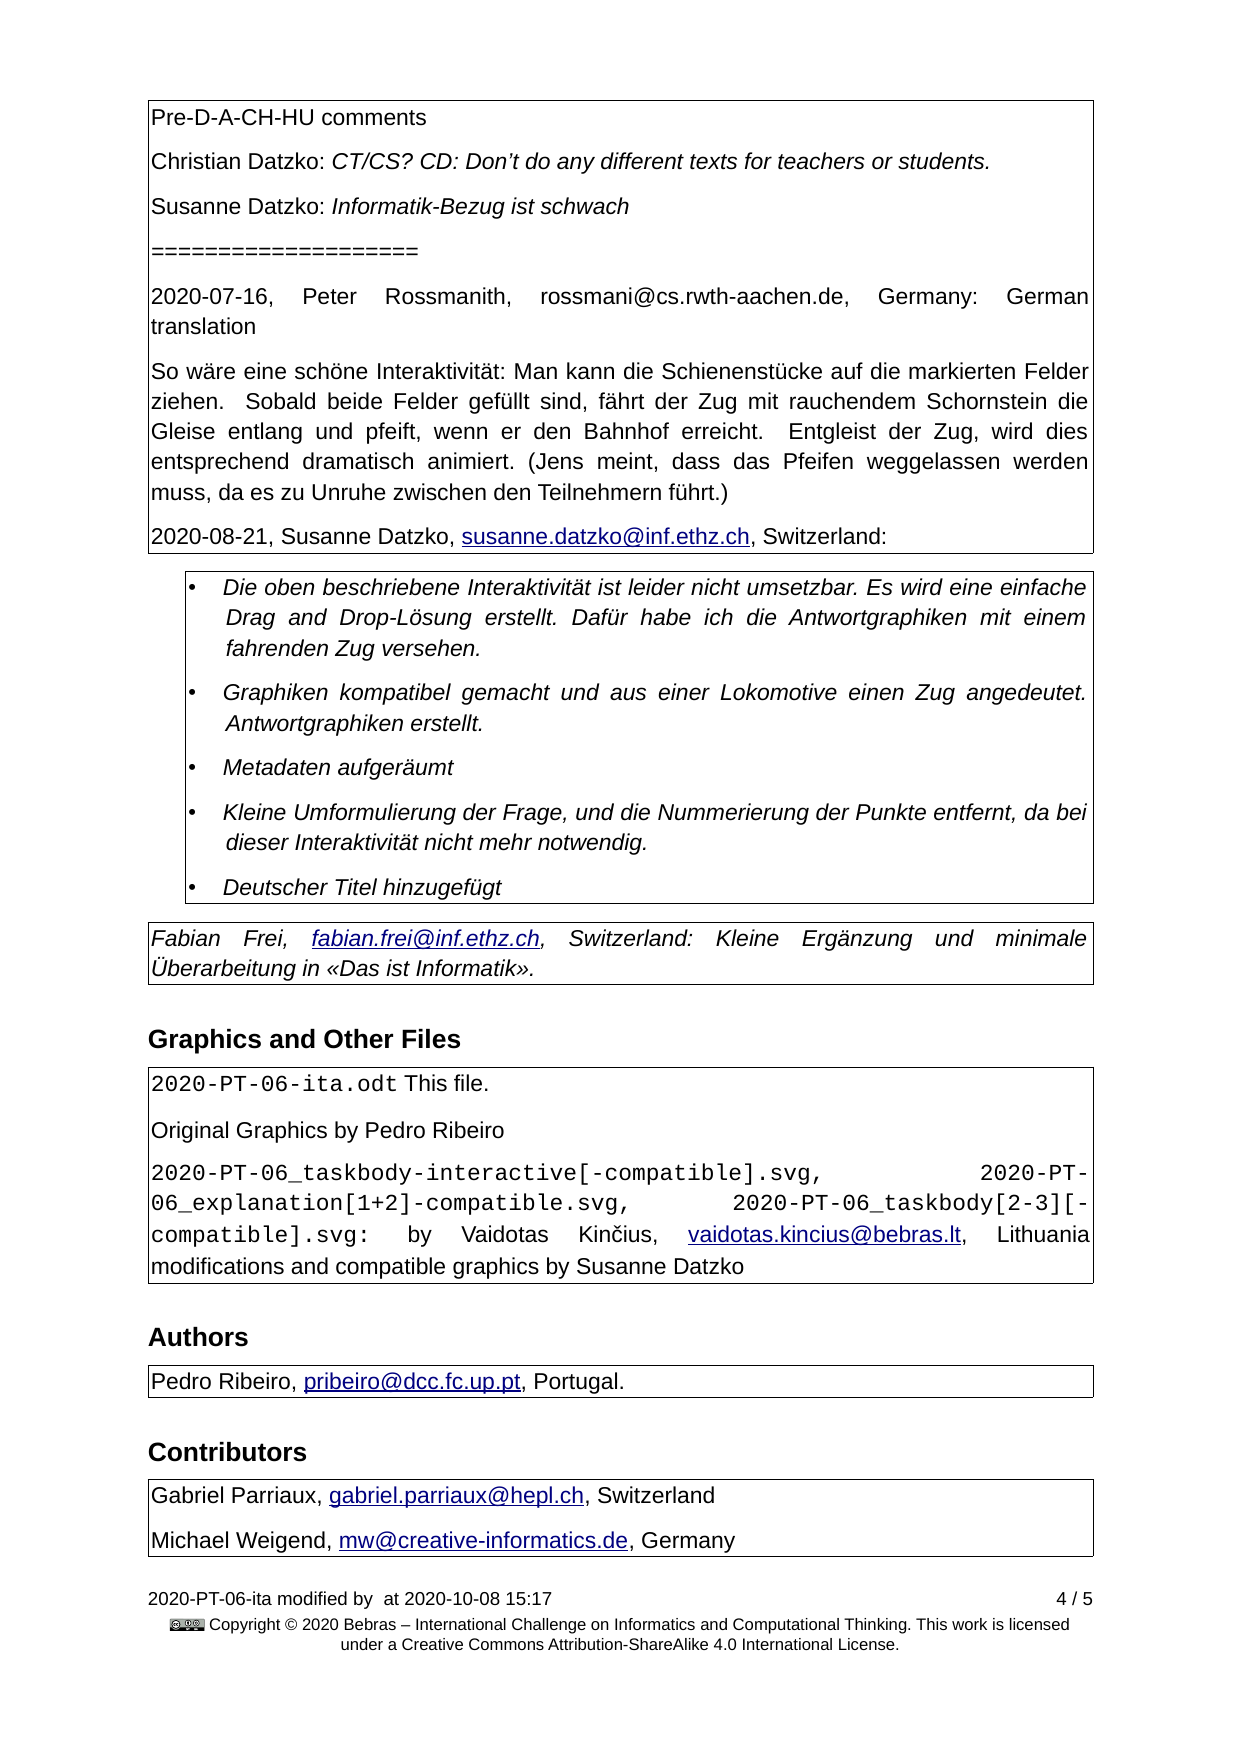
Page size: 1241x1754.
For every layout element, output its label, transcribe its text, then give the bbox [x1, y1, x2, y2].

text Fabian Frei, fabian.frei@inf.ethz.ch, Switzerland: Kleine Ergänzung und minimale Überarbeitung in «Das ist Informatik». [149, 923, 1093, 984]
text Christian Datzko: CT/CS? CD: Don’t do any different texts for teachers or students. [149, 145, 1093, 174]
text So wäre eine schöne Interaktivität: Man kann die Schienenstücke auf die markierten Felder ziehen. Sobald beide Felder gefüllt sind, fährt der Zug mit rauchendem Schornstein die Gleise entlang und pfeift, wenn er den Bahnhof erreicht. Entgleist der Zug, wird dies entsprechend dramatisch animiert. (Jens meint, dass das Pfeifen weggelassen werden muss, da es zu Unruhe zwischen den Teilnehmern führt.) [149, 354, 1093, 505]
text 2020-08-21, Susanne Datzko, susanne.datzko@inf.ethz.ch, Switzerland: [149, 520, 1093, 553]
subtitle Authors [148, 1322, 1093, 1352]
subtitle Contributors [148, 1436, 1093, 1467]
text Susanne Datzko: Informatik-Bezug ist schwach [149, 190, 1093, 219]
text 2020-PT-06_taskbody-interactive[-compatible].svg, 2020-PT-06_explanation[1+2]-compatible.svg, 2020-PT-06_taskbody[2-3][-compatible].svg: by Vaidotas Kinčius, vaidotas.kincius@bebras.lt, Lithuania modifications and compatible graphics by Susanne Datzko [149, 1158, 1093, 1283]
text Original Graphics by Pedro Ribeiro [149, 1114, 1093, 1143]
text Michael Weigend, mw@creative-informatics.de, Germany [149, 1524, 1093, 1556]
text ==================== [149, 235, 1093, 264]
subtitle Graphics and Other Files [148, 1024, 1093, 1054]
list Metadaten aufgeräumt [186, 751, 1093, 781]
text 2020-07-16, Peter Rossmanith, rossmani@cs.rwth-aachen.de, Germany: German translation [149, 279, 1093, 339]
list Die oben beschriebene Interaktivität ist leider nicht umsetzbar. Es wird eine einfache Drag and Drop-Lösung erstellt. Dafür habe ich die Antwortgraphiken mit einem fahrenden Zug versehen. [186, 572, 1093, 661]
list Graphiken kompatibel gemacht und aus einer Lokomotive einen Zug angedeutet. Antwortgraphiken erstellt. [186, 676, 1093, 736]
list Kleine Umformulierung der Frage, und die Nummerierung der Punkte entfernt, da bei dieser Interaktivität nicht mehr notwendig. [186, 796, 1093, 856]
text Pre-D-A-CH-HU comments [149, 101, 1093, 130]
text Gabriel Parriaux, gabriel.parriaux@hepl.ch, Switzerland [149, 1480, 1093, 1508]
text Pedro Ribeiro, pribeiro@dcc.fc.up.pt, Portugal. [149, 1366, 1093, 1397]
list Deutscher Titel hinzugefügt [186, 871, 1093, 903]
text 2020-PT-06-ita.odt This file. [149, 1068, 1093, 1098]
